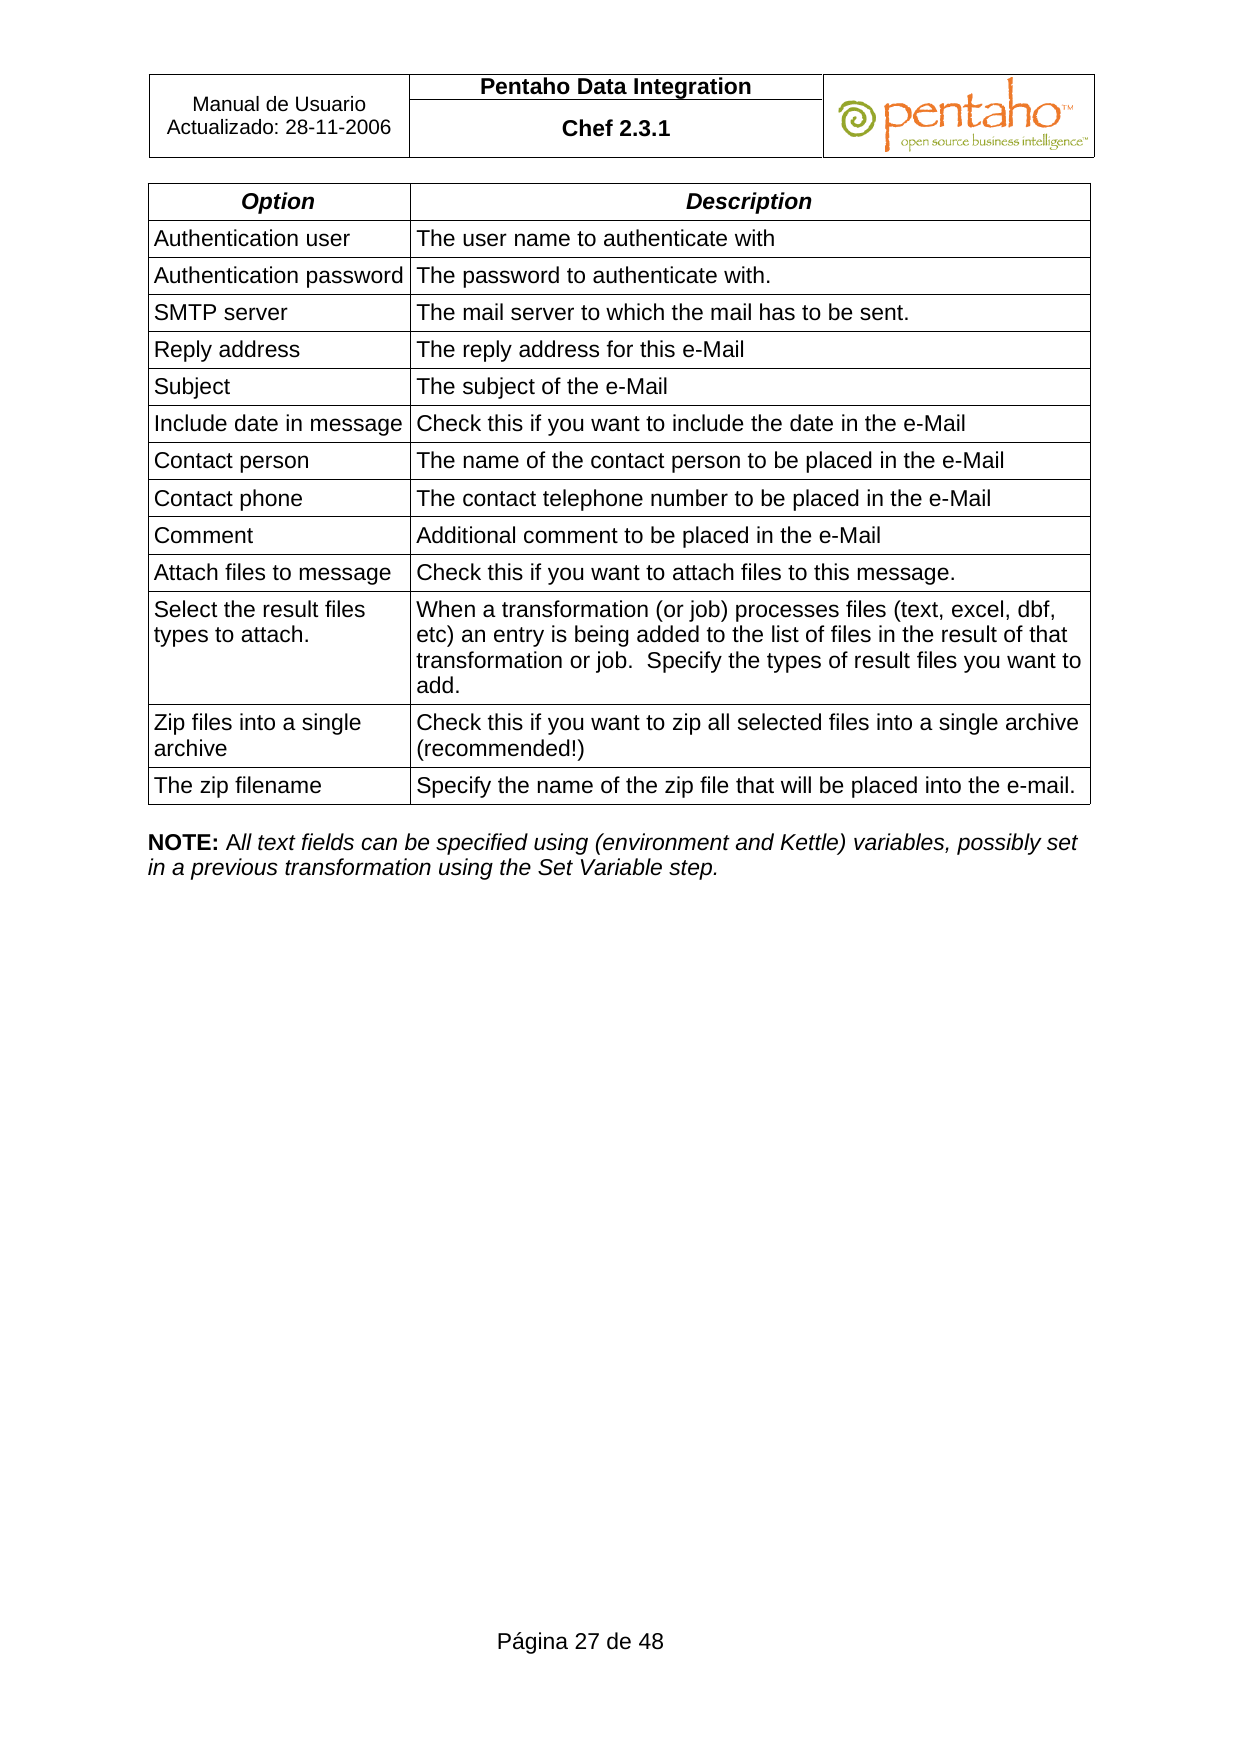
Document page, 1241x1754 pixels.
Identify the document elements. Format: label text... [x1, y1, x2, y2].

table_cell The subject of the e-Mail [411, 369, 1090, 405]
table_cell Attach files to message [149, 555, 410, 591]
table_cell The password to authenticate with. [411, 258, 1090, 294]
table_cell The reply address for this e-Mail [411, 332, 1090, 368]
table_cell Authentication user [149, 221, 410, 257]
table_cell Check this if you want to zip all selected files into a single archive (recommended!) [411, 705, 1090, 767]
table_cell Check this if you want to attach files to this message. [411, 555, 1090, 591]
table_cell Reply address [149, 332, 410, 368]
table_cell Include date in message [149, 406, 410, 442]
table_cell The name of the contact person to be placed in the e-Mail [411, 443, 1090, 479]
text NOTE: All text fields can be specified using (environment and Kettle) variables, possibly set in a previous transformation using the Set Variable step. [148, 829, 1092, 881]
table_cell When a transformation (or job) processes files (text, excel, dbf, etc) an entry is being added to the list of files in the result of that transformation or job. Specify the types of result files you want to add. [411, 592, 1090, 704]
table_cell Comment [149, 517, 410, 554]
table_cell SMTP server [149, 295, 410, 331]
table_cell The mail server to which the mail has to be sent. [411, 295, 1090, 331]
table_cell Zip files into a single archive [149, 705, 410, 767]
table_cell Contact person [149, 443, 410, 479]
table_cell Select the result files types to attach. [149, 592, 410, 704]
table_cell Authentication password [149, 258, 410, 294]
table_cell The zip filename [149, 768, 410, 804]
table_cell The contact telephone number to be placed in the e-Mail [411, 480, 1090, 516]
table_cell Contact phone [149, 480, 410, 516]
table_cell The user name to authenticate with [411, 221, 1090, 257]
table_cell Specify the name of the zip file that will be placed into the e-mail. [411, 768, 1090, 804]
table_cell Subject [149, 369, 410, 405]
table_cell Additional comment to be placed in the e-Mail [411, 517, 1090, 554]
table_header Option [149, 184, 410, 220]
table_header Description [411, 184, 1090, 220]
table_cell Check this if you want to include the date in the e-Mail [411, 406, 1090, 442]
